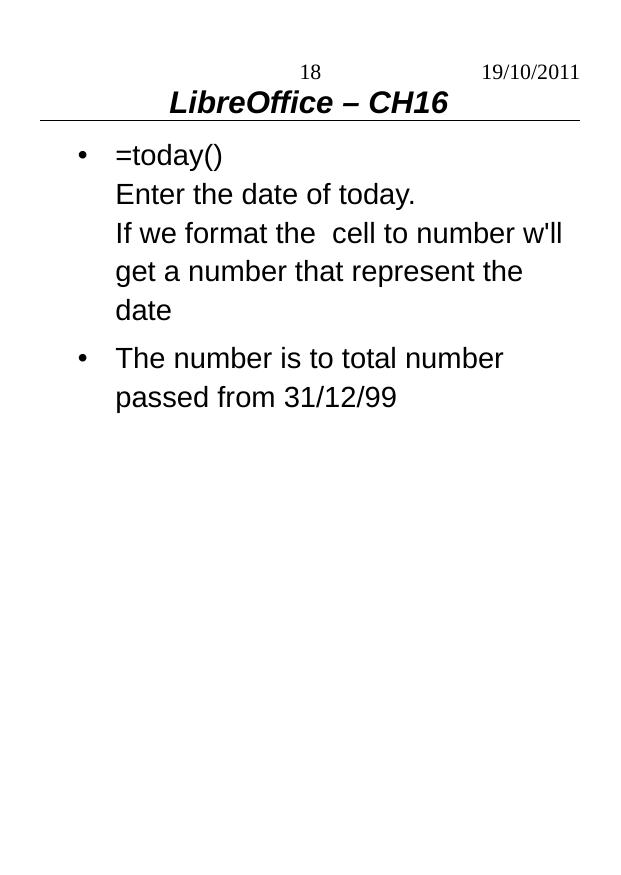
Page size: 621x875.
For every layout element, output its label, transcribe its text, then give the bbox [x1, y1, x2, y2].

subtitle LibreOffice – CH16 [40, 84, 580, 120]
list The number is to total number passed from 31/12/99 [78, 341, 580, 413]
list =today() Enter the date of today. If we format the cell to number w'll get a number that represent the date [78, 138, 580, 326]
